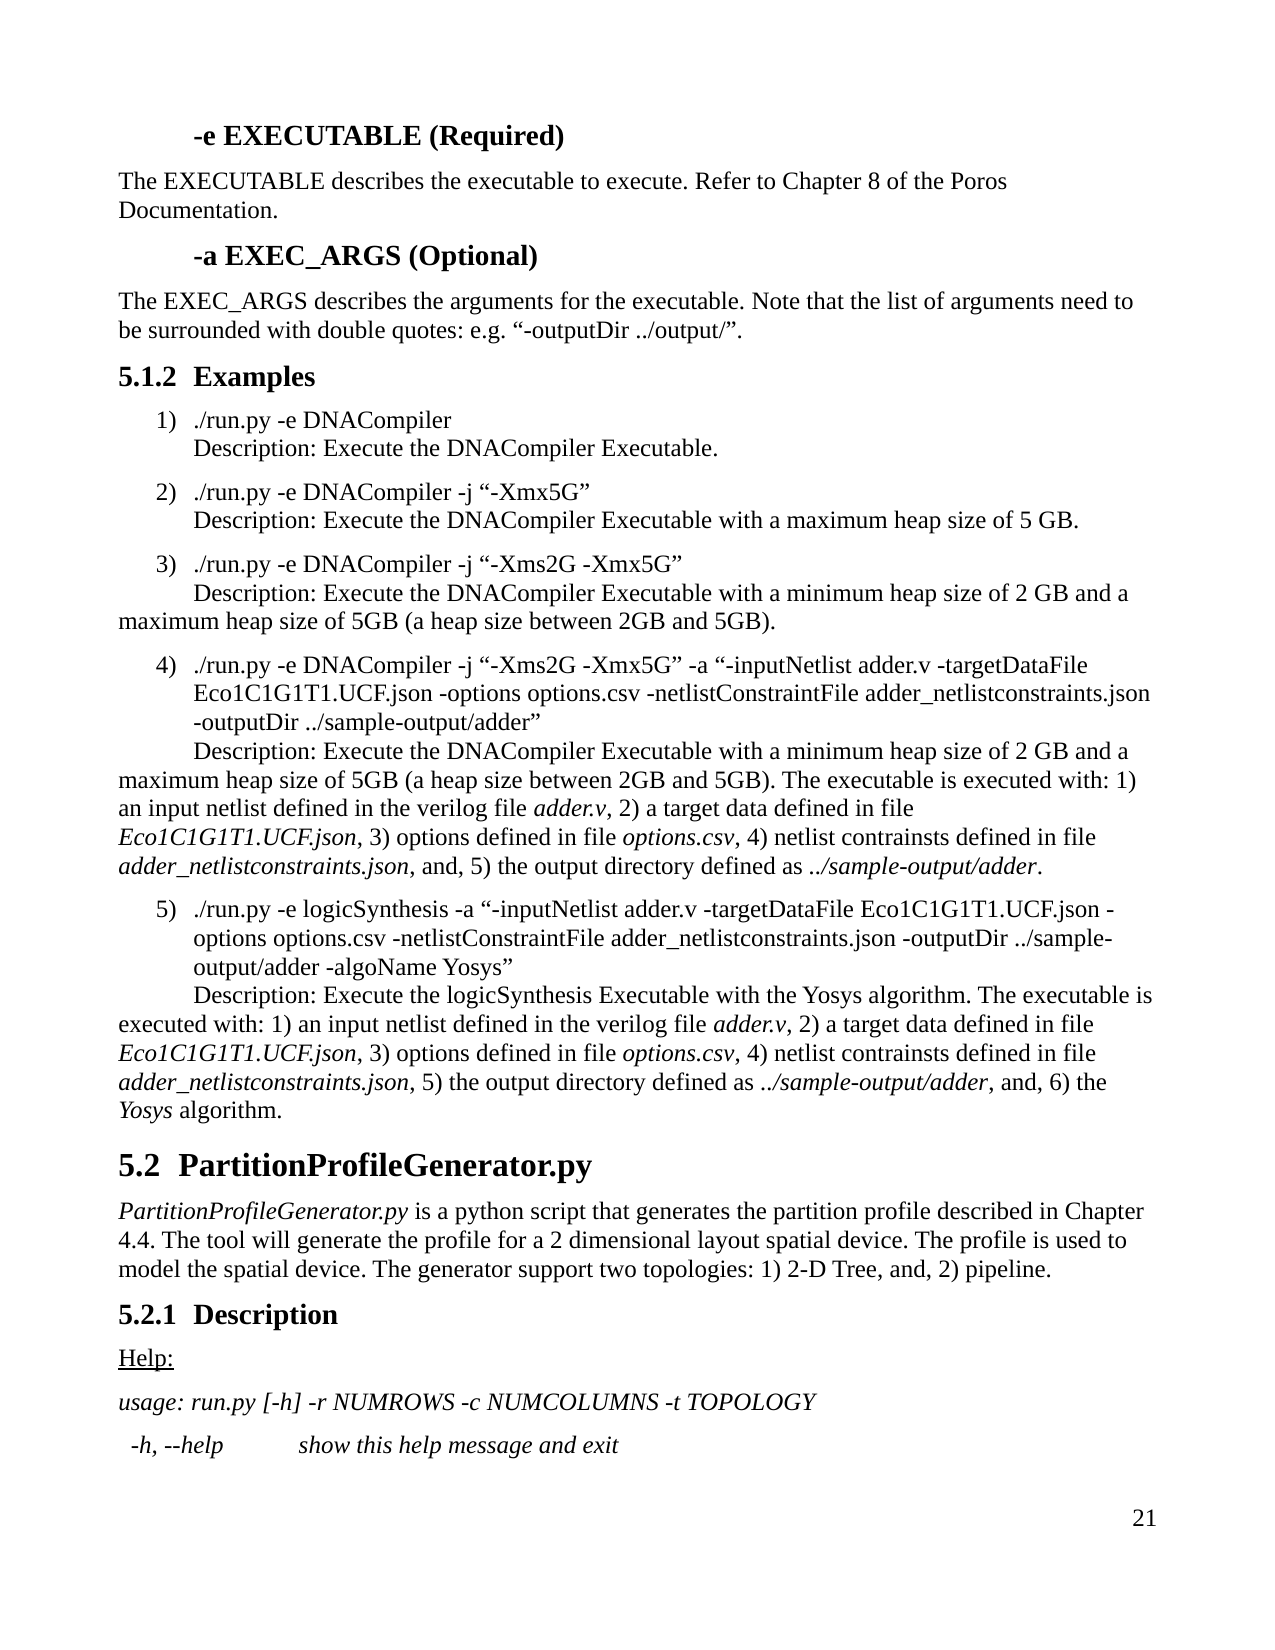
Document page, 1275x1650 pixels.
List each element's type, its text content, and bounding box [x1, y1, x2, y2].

list ./run.py -e DNACompiler [156, 405, 1157, 433]
list ./run.py -e logicSynthesis -a “-inputNetlist adder.v -targetDataFile Eco1C1G1T1.UCF.json -options options.csv -netlistConstraintFile adder_netlistconstraints.json -outputDir ../sample-output/adder -algoName Yosys” [156, 894, 1157, 981]
subtitle PartitionProfileGenerator.py [118, 1145, 1157, 1184]
text The EXEC_ARGS describes the arguments for the executable. Note that the list of arguments need to be surrounded with double quotes: e.g. “-outputDir ../output/”. [118, 286, 1157, 344]
text -e EXECUTABLE (Required) [118, 118, 1157, 152]
text -a EXEC_ARGS (Optional) [118, 238, 1157, 272]
list ./run.py -e DNACompiler -j “-Xms2G -Xmx5G” -a “-inputNetlist adder.v -targetDataFile Eco1C1G1T1.UCF.json -options options.csv -netlistConstraintFile adder_netlistconstraints.json -outputDir ../sample-output/adder” [156, 650, 1157, 736]
text -h, --help show this help message and exit [118, 1430, 1157, 1459]
text PartitionProfileGenerator.py is a python script that generates the partition profile described in Chapter 4.4. The tool will generate the profile for a 2 dimensional layout spatial device. The profile is used to model the spatial device. The generator support two topologies: 1) 2-D Tree, and, 2) pipeline. [118, 1196, 1157, 1283]
list ./run.py -e DNACompiler -j “-Xmx5G” [156, 477, 1157, 506]
text Description: Execute the logicSynthesis Executable with the Yosys algorithm. The executable is executed with: 1) an input netlist defined in the verilog file adder.v, 2) a target data defined in file Eco1C1G1T1.UCF.json, 3) options defined in file options.csv, 4) netlist contrainsts defined in file adder_netlistconstraints.json, 5) the output directory defined as ../sample-output/adder, and, 6) the Yosys algorithm. [118, 981, 1157, 1124]
subtitle Description [118, 1297, 1157, 1331]
text Help: [118, 1343, 1157, 1372]
list ./run.py -e DNACompiler -j “-Xms2G -Xmx5G” [156, 549, 1157, 578]
text usage: run.py [-h] -r NUMROWS -c NUMCOLUMNS -t TOPOLOGY [118, 1387, 1157, 1416]
text The EXECUTABLE describes the executable to execute. Refer to Chapter 8 of the Poros Documentation. [118, 166, 1157, 224]
text Description: Execute the DNACompiler Executable with a minimum heap size of 2 GB and a maximum heap size of 5GB (a heap size between 2GB and 5GB). [118, 578, 1157, 635]
text Description: Execute the DNACompiler Executable. [118, 433, 1157, 462]
subtitle Examples [118, 358, 1157, 392]
text Description: Execute the DNACompiler Executable with a minimum heap size of 2 GB and a maximum heap size of 5GB (a heap size between 2GB and 5GB). The executable is executed with: 1) an input netlist defined in the verilog file adder.v, 2) a target data defined in file Eco1C1G1T1.UCF.json, 3) options defined in file options.csv, 4) netlist contrainsts defined in file adder_netlistconstraints.json, and, 5) the output directory defined as ../sample-output/adder. [118, 736, 1157, 880]
text Description: Execute the DNACompiler Executable with a maximum heap size of 5 GB. [118, 506, 1157, 534]
